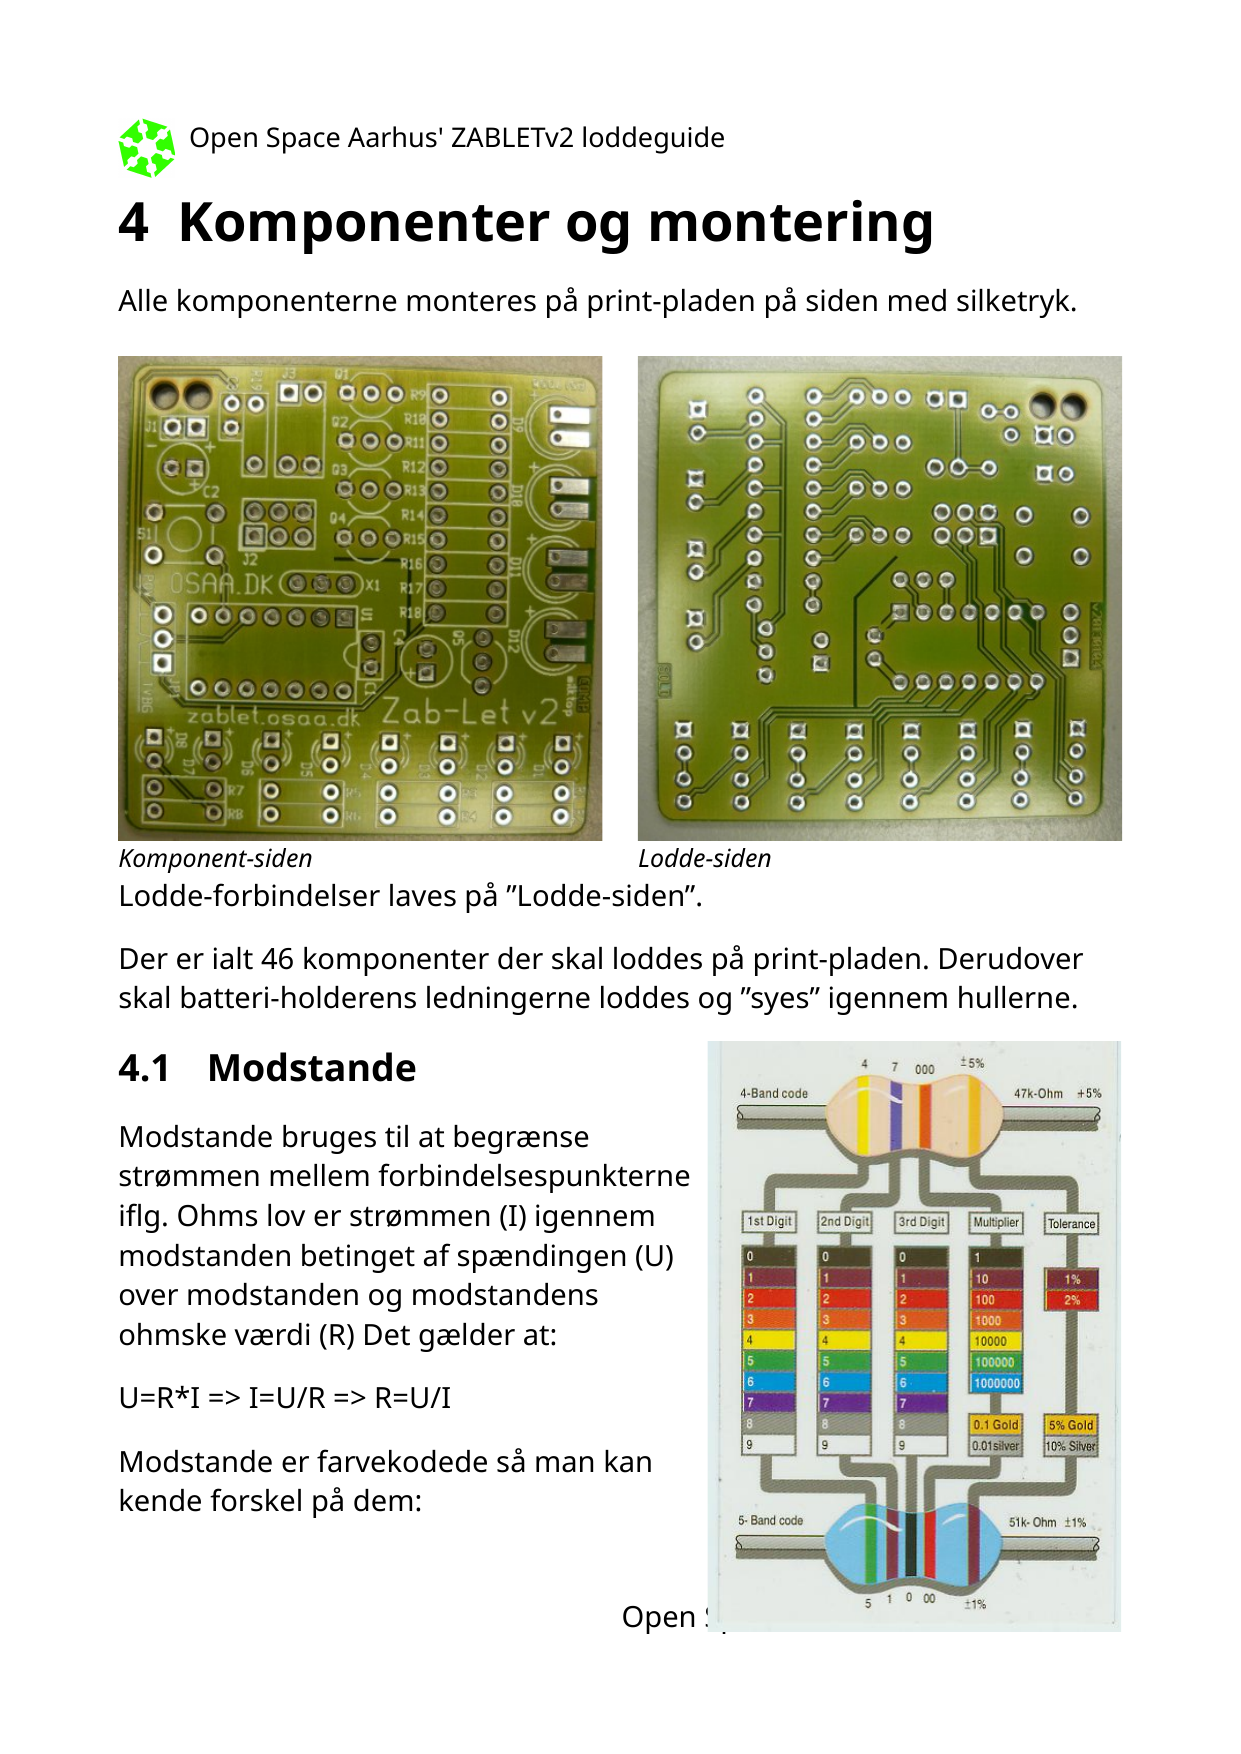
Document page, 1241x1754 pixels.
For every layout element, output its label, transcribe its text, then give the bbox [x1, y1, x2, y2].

picture [118, 356, 603, 841]
picture [637, 356, 1123, 841]
picture [118, 118, 175, 178]
text Komponent-siden [118, 356, 638, 875]
text Alle komponenterne monteres på print-pladen på siden med silketryk. [118, 281, 1122, 320]
text Der er ialt 46 komponenter der skal loddes på print-pladen. Derudover skal batteri-holderens ledningerne loddes og ”syes” igennem hullerne. [118, 938, 1122, 1017]
text U=R*I => I=U/R => R=U/I [118, 1378, 707, 1417]
text Lodde-forbindelser laves på ”Lodde-siden”. [118, 875, 1122, 914]
text Lodde-siden [638, 841, 1122, 875]
text Modstande bruges til at begrænse strømmen mellem forbindelsespunkterne iflg. Ohms lov er strømmen (I) igennem modstanden betinget af spændingen (U) over modstanden og modstandens ohmske værdi (R) Det gælder at: [118, 1116, 707, 1354]
text Modstande er farvekodede så man kan kende forskel på dem: [118, 1441, 707, 1520]
subtitle Komponenter og montering [118, 183, 1122, 257]
subtitle Modstande [118, 1041, 707, 1092]
picture [707, 1041, 1122, 1632]
text [118, 344, 1122, 356]
